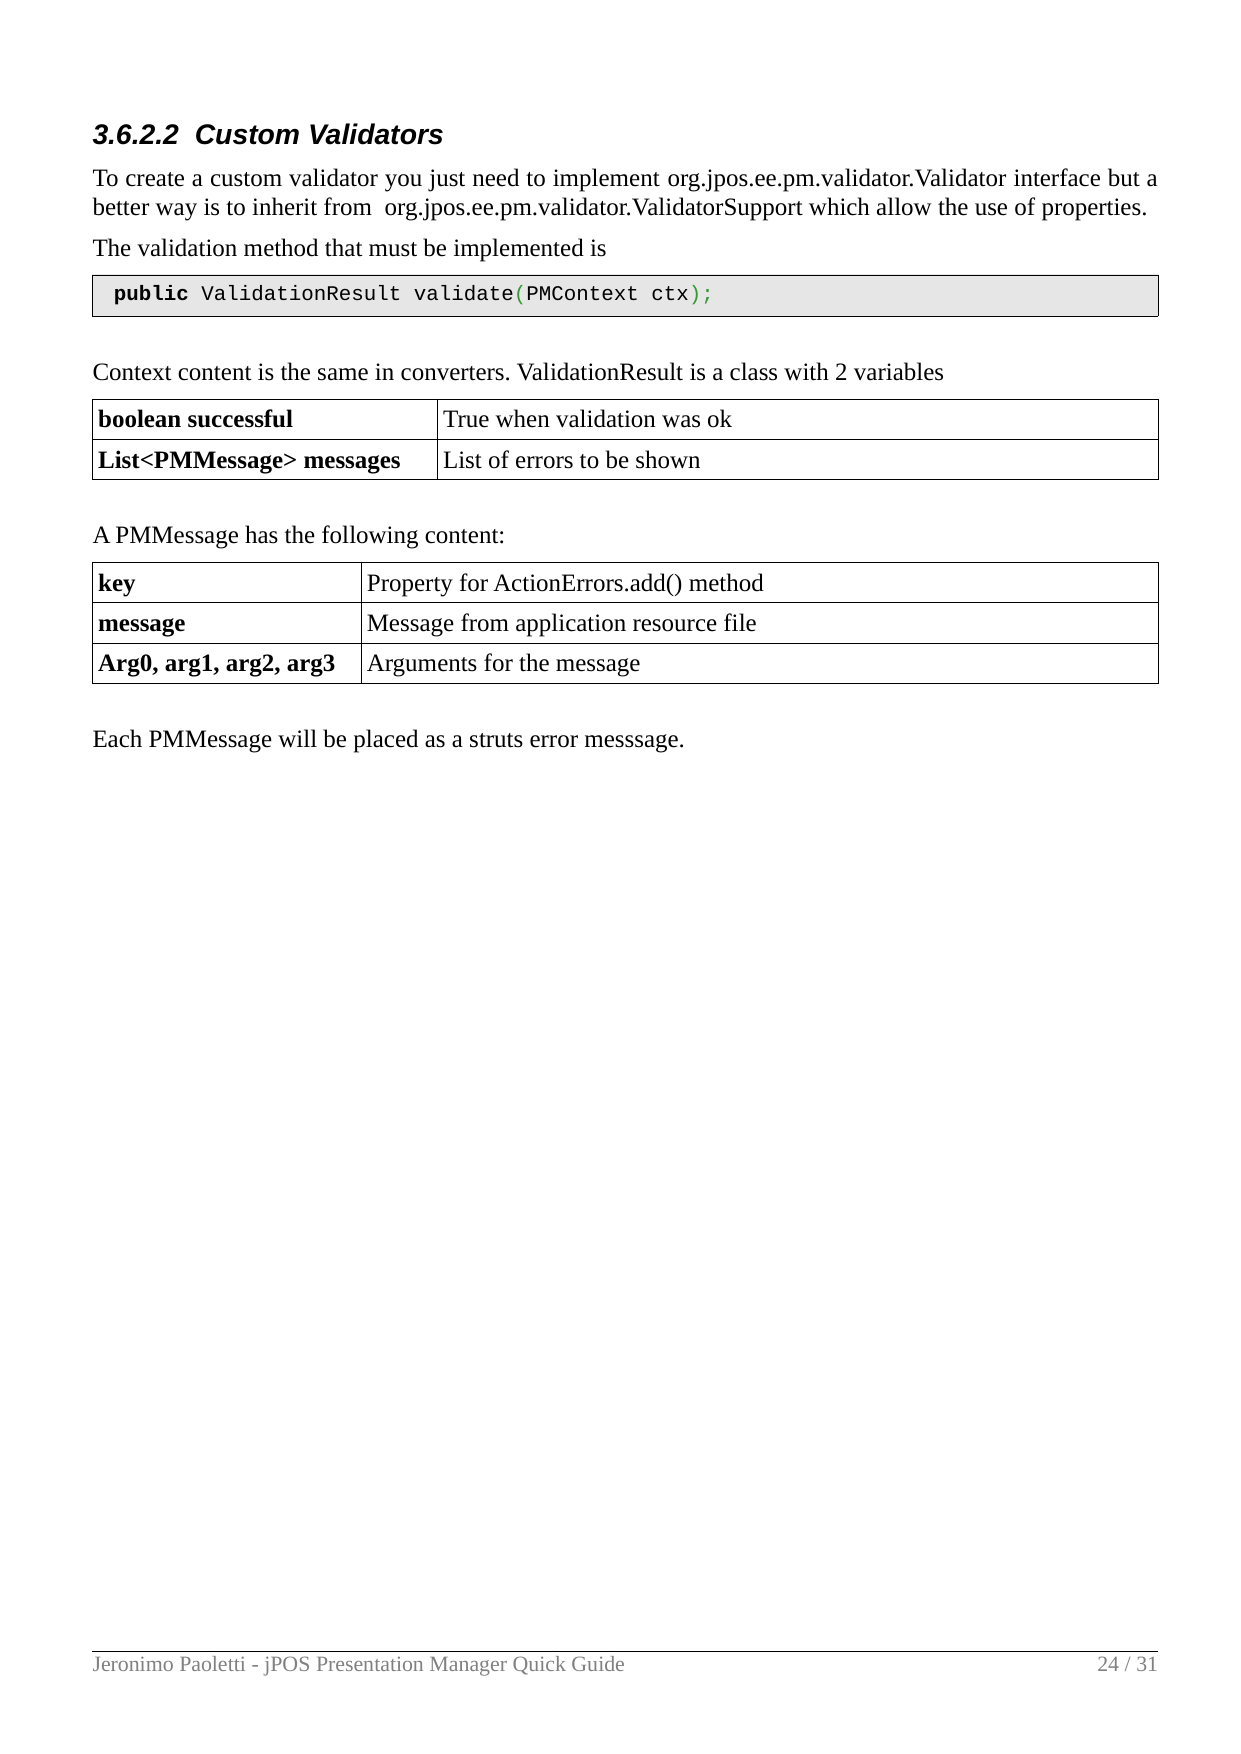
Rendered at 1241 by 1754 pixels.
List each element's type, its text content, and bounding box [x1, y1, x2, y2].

text The validation method that must be implemented is [92, 233, 1158, 262]
text public ValidationResult validate(PMContext ctx); [93, 276, 1158, 316]
text Context content is the same in converters. ValidationResult is a class with 2 variables [92, 357, 1158, 386]
text A PMMessage has the following content: [92, 521, 1158, 549]
table_cell List of errors to be shown [438, 440, 1158, 479]
text Each PMMessage will be placed as a struts error messsage. [92, 724, 1158, 753]
table_cell message [93, 603, 361, 642]
table_header Property for ActionErrors.add() method [362, 563, 1158, 602]
table_cell Message from application resource file [362, 603, 1158, 642]
table_cell Arg0, arg1, arg2, arg3 [93, 644, 361, 683]
table_header boolean successful [93, 400, 437, 439]
table_header key [93, 563, 361, 602]
table_cell List<PMMessage> messages [93, 440, 437, 479]
text To create a custom validator you just need to implement org.jpos.ee.pm.validator.Validator interface but a better way is to inherit from org.jpos.ee.pm.validator.ValidatorSupport which allow the use of properties. [92, 163, 1158, 221]
table_cell Arguments for the message [362, 644, 1158, 683]
subtitle Custom Validators [92, 118, 1158, 151]
table_header True when validation was ok [438, 400, 1158, 439]
